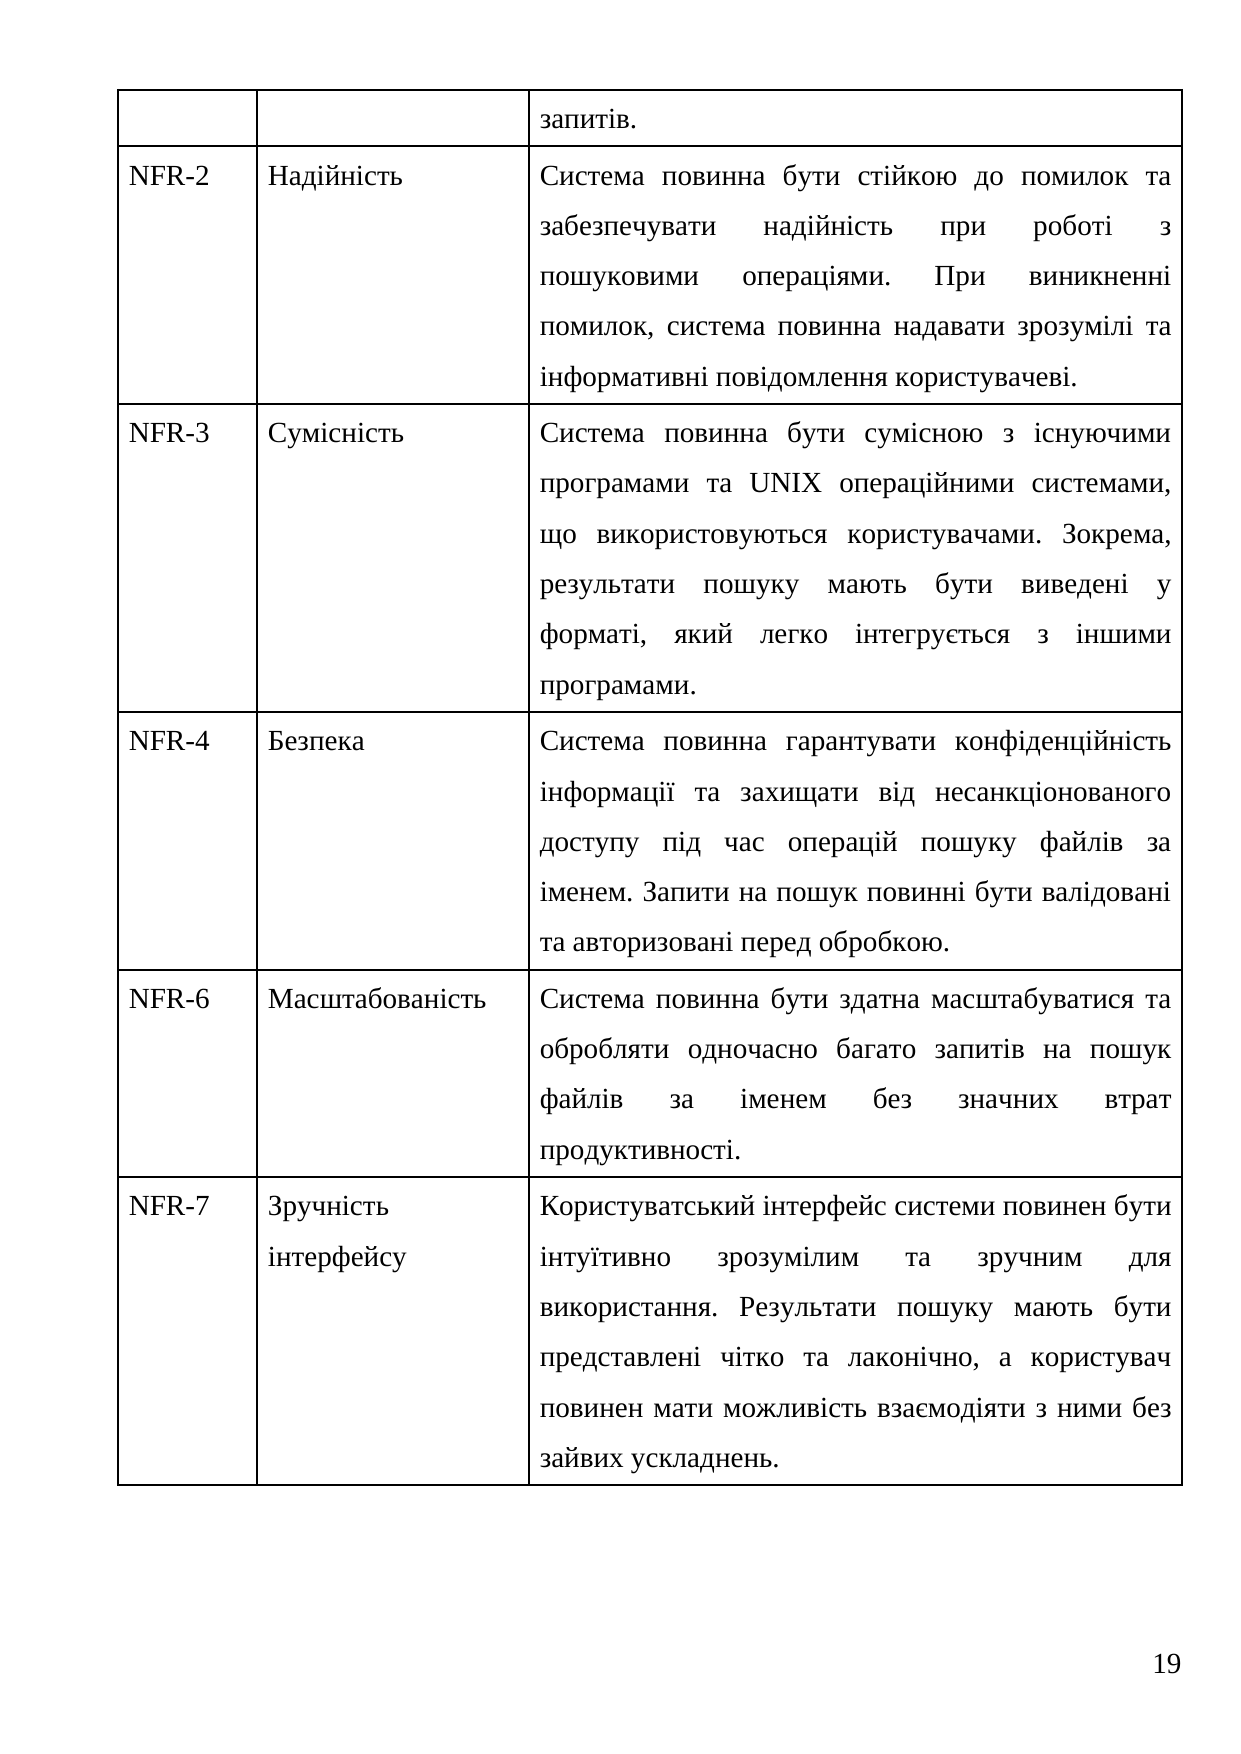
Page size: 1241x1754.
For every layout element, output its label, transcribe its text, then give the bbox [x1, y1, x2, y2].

table_cell [119, 91, 256, 145]
table_cell Система повинна бути стійкою до помилок та забезпечувати надійність при роботі з пошуковими операціями. При виникненні помилок, система повинна надавати зрозумілі та інформативні повідомлення користувачеві. [530, 147, 1181, 403]
table_cell NFR-3 [119, 405, 256, 711]
table_cell Надійність [258, 147, 528, 403]
table_cell Система повинна гарантувати конфіденційність інформації та захищати від несанкціонованого доступу під час операцій пошуку файлів за іменем. Запити на пошук повинні бути валідовані та авторизовані перед обробкою. [530, 713, 1181, 968]
table_cell Безпека [258, 713, 528, 968]
table_cell Користуватський інтерфейс системи повинен бути інтуїтивно зрозумілим та зручним для використання. Результати пошуку мають бути представлені чітко та лаконічно, а користувач повинен мати можливість взаємодіяти з ними без зайвих ускладнень. [530, 1178, 1181, 1484]
table_cell NFR-6 [119, 971, 256, 1176]
table_cell Система повинна бути здатна масштабуватися та обробляти одночасно багато запитів на пошук файлів за іменем без значних втрат продуктивності. [530, 971, 1181, 1176]
table_cell NFR-2 [119, 147, 256, 403]
table_cell Зручність інтерфейсу [258, 1178, 528, 1484]
table_cell Масштабованість [258, 971, 528, 1176]
table_cell запитів. [530, 91, 1181, 145]
table_cell Система повинна бути сумісною з існуючими програмами та UNIX операційними системами, що використовуються користувачами. Зокрема, результати пошуку мають бути виведені у форматі, який легко інтегрується з іншими програмами. [530, 405, 1181, 711]
table_cell [258, 91, 528, 145]
table_cell NFR-4 [119, 713, 256, 968]
table_cell Сумісність [258, 405, 528, 711]
table_cell NFR-7 [119, 1178, 256, 1484]
